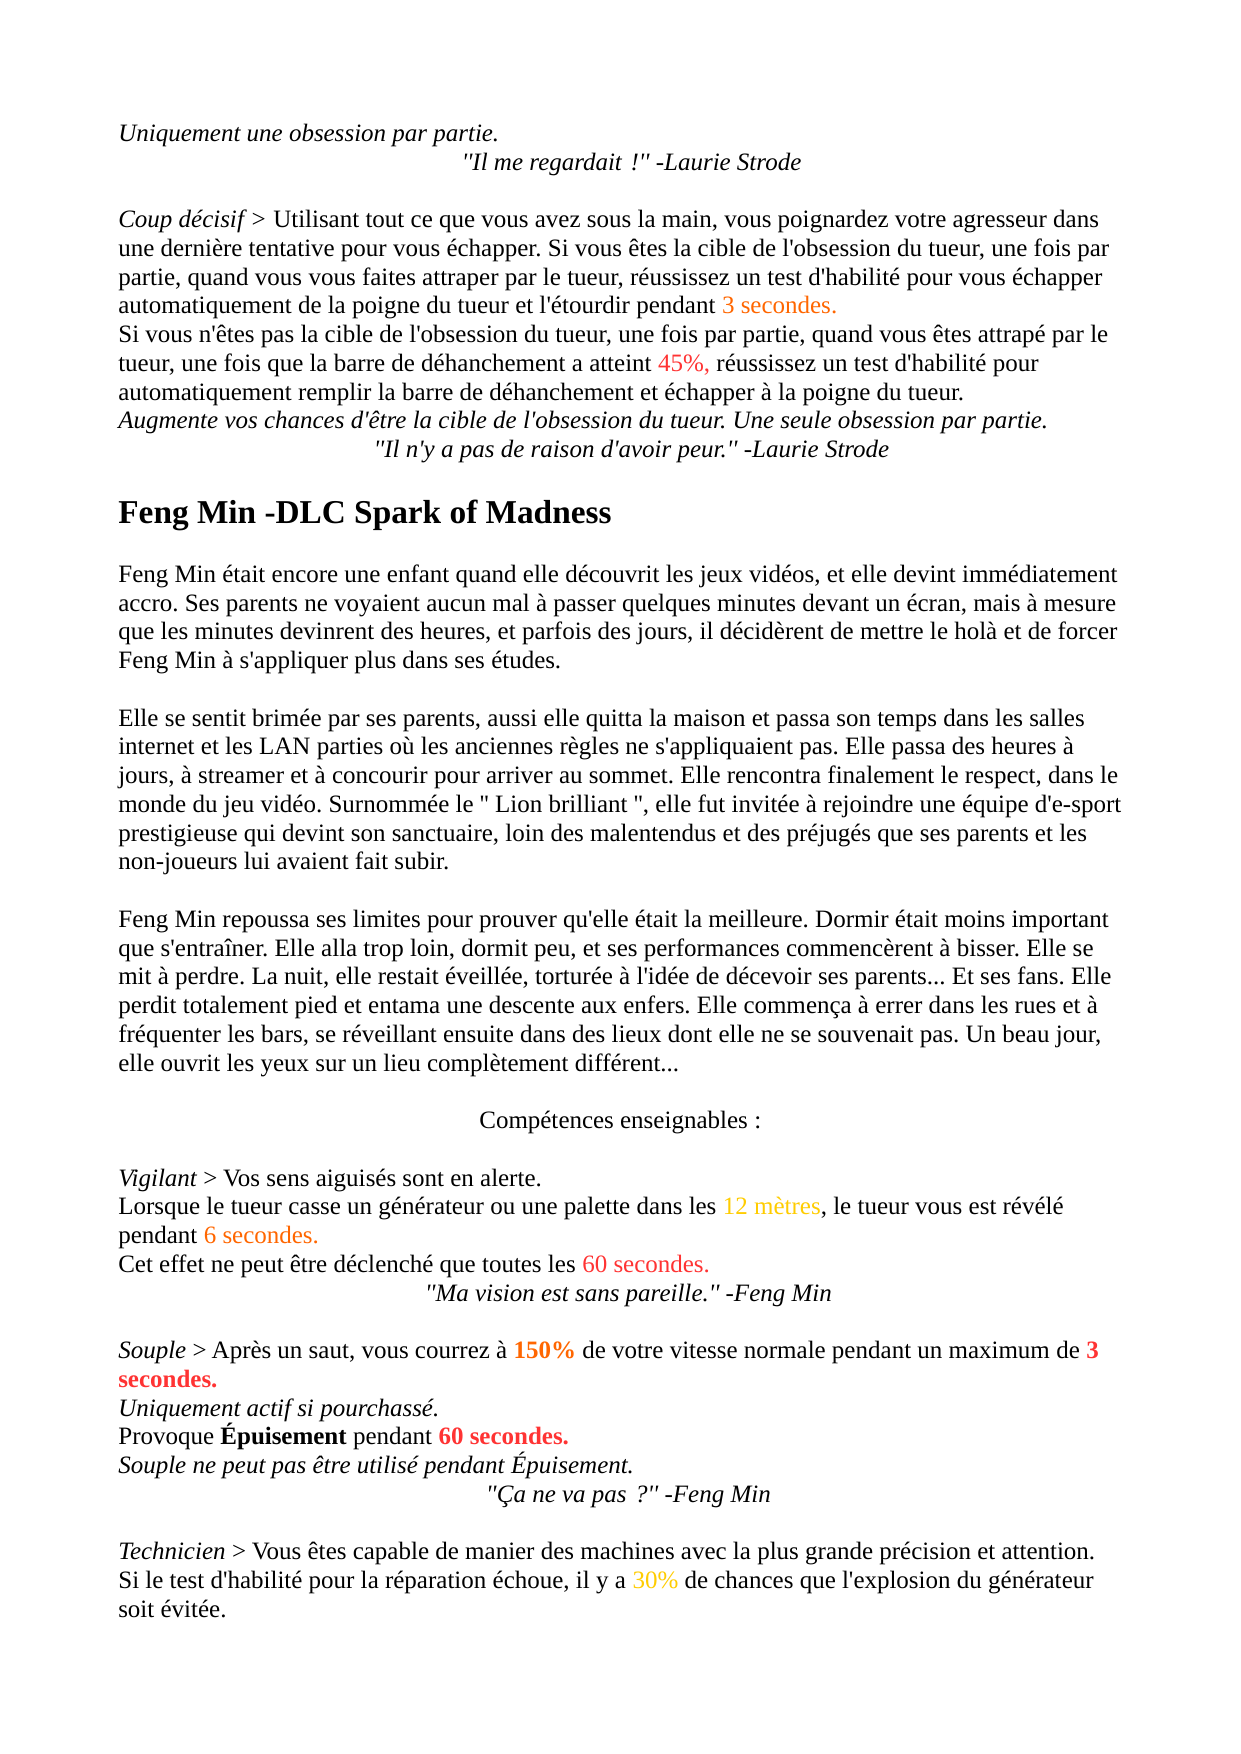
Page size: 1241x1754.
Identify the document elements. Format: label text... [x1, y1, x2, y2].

text Coup décisif > Utilisant tout ce que vous avez sous la main, vous poignardez votre agresseur dans une dernière tentative pour vous échapper. Si vous êtes la cible de l'obsession du tueur, une fois par partie, quand vous vous faites attraper par le tueur, réussissez un test d'habilité pour vous échapper automatiquement de la poigne du tueur et l'étourdir pendant 3 secondes. [118, 204, 1122, 319]
text Vigilant > Vos sens aiguisés sont en alerte. [118, 1163, 1122, 1191]
text Si le test d'habilité pour la réparation échoue, il y a 30% de chances que l'explosion du générateur soit évitée. [118, 1565, 1122, 1623]
text ''Ma vision est sans pareille.'' -Feng Min [118, 1278, 1122, 1306]
text ''Il n'y a pas de raison d'avoir peur.'' -Laurie Strode [118, 434, 1122, 463]
text Uniquement une obsession par partie. [118, 118, 1122, 147]
text Lorsque le tueur casse un générateur ou une palette dans les 12 mètres, le tueur vous est révélé pendant 6 secondes. [118, 1191, 1122, 1249]
text ''Ça ne va pas ?'' -Feng Min [118, 1479, 1122, 1508]
text Souple > Après un saut, vous courrez à 150% de votre vitesse normale pendant un maximum de 3 secondes. [118, 1335, 1122, 1393]
text Technicien > Vous êtes capable de manier des machines avec la plus grande précision et attention. [118, 1536, 1122, 1565]
text Compétences enseignables : [118, 1105, 1122, 1134]
text Feng Min -DLC Spark of Madness [118, 492, 1122, 530]
text ''Il me regardait !'' -Laurie Strode [118, 147, 1122, 176]
text Souple ne peut pas être utilisé pendant Épuisement. [118, 1450, 1122, 1479]
text Augmente vos chances d'être la cible de l'obsession du tueur. Une seule obsession par partie. [118, 406, 1122, 434]
text Cet effet ne peut être déclenché que toutes les 60 secondes. [118, 1249, 1122, 1278]
text Si vous n'êtes pas la cible de l'obsession du tueur, une fois par partie, quand vous êtes attrapé par le tueur, une fois que la barre de déhanchement a atteint 45%, réussissez un test d'habilité pour automatiquement remplir la barre de déhanchement et échapper à la poigne du tueur. [118, 319, 1122, 406]
text Feng Min repoussa ses limites pour prouver qu'elle était la meilleure. Dormir était moins important que s'entraîner. Elle alla trop loin, dormit peu, et ses performances commencèrent à bisser. Elle se mit à perdre. La nuit, elle restait éveillée, torturée à l'idée de décevoir ses parents... Et ses fans. Elle perdit totalement pied et entama une descente aux enfers. Elle commença à errer dans les rues et à fréquenter les bars, se réveillant ensuite dans des lieux dont elle ne se souvenait pas. Un beau jour, elle ouvrit les yeux sur un lieu complètement différent... [118, 904, 1122, 1076]
text Elle se sentit brimée par ses parents, aussi elle quitta la maison et passa son temps dans les salles internet et les LAN parties où les anciennes règles ne s'appliquaient pas. Elle passa des heures à jours, à streamer et à concourir pour arriver au sommet. Elle rencontra finalement le respect, dans le monde du jeu vidéo. Surnommée le '' Lion brilliant '', elle fut invitée à rejoindre une équipe d'e-sport prestigieuse qui devint son sanctuaire, loin des malentendus et des préjugés que ses parents et les non-joueurs lui avaient fait subir. [118, 703, 1122, 875]
text Provoque Épuisement pendant 60 secondes. [118, 1421, 1122, 1450]
text Feng Min était encore une enfant quand elle découvrit les jeux vidéos, et elle devint immédiatement accro. Ses parents ne voyaient aucun mal à passer quelques minutes devant un écran, mais à mesure que les minutes devinrent des heures, et parfois des jours, il décidèrent de mettre le holà et de forcer Feng Min à s'appliquer plus dans ses études. [118, 559, 1122, 674]
text Uniquement actif si pourchassé. [118, 1393, 1122, 1421]
